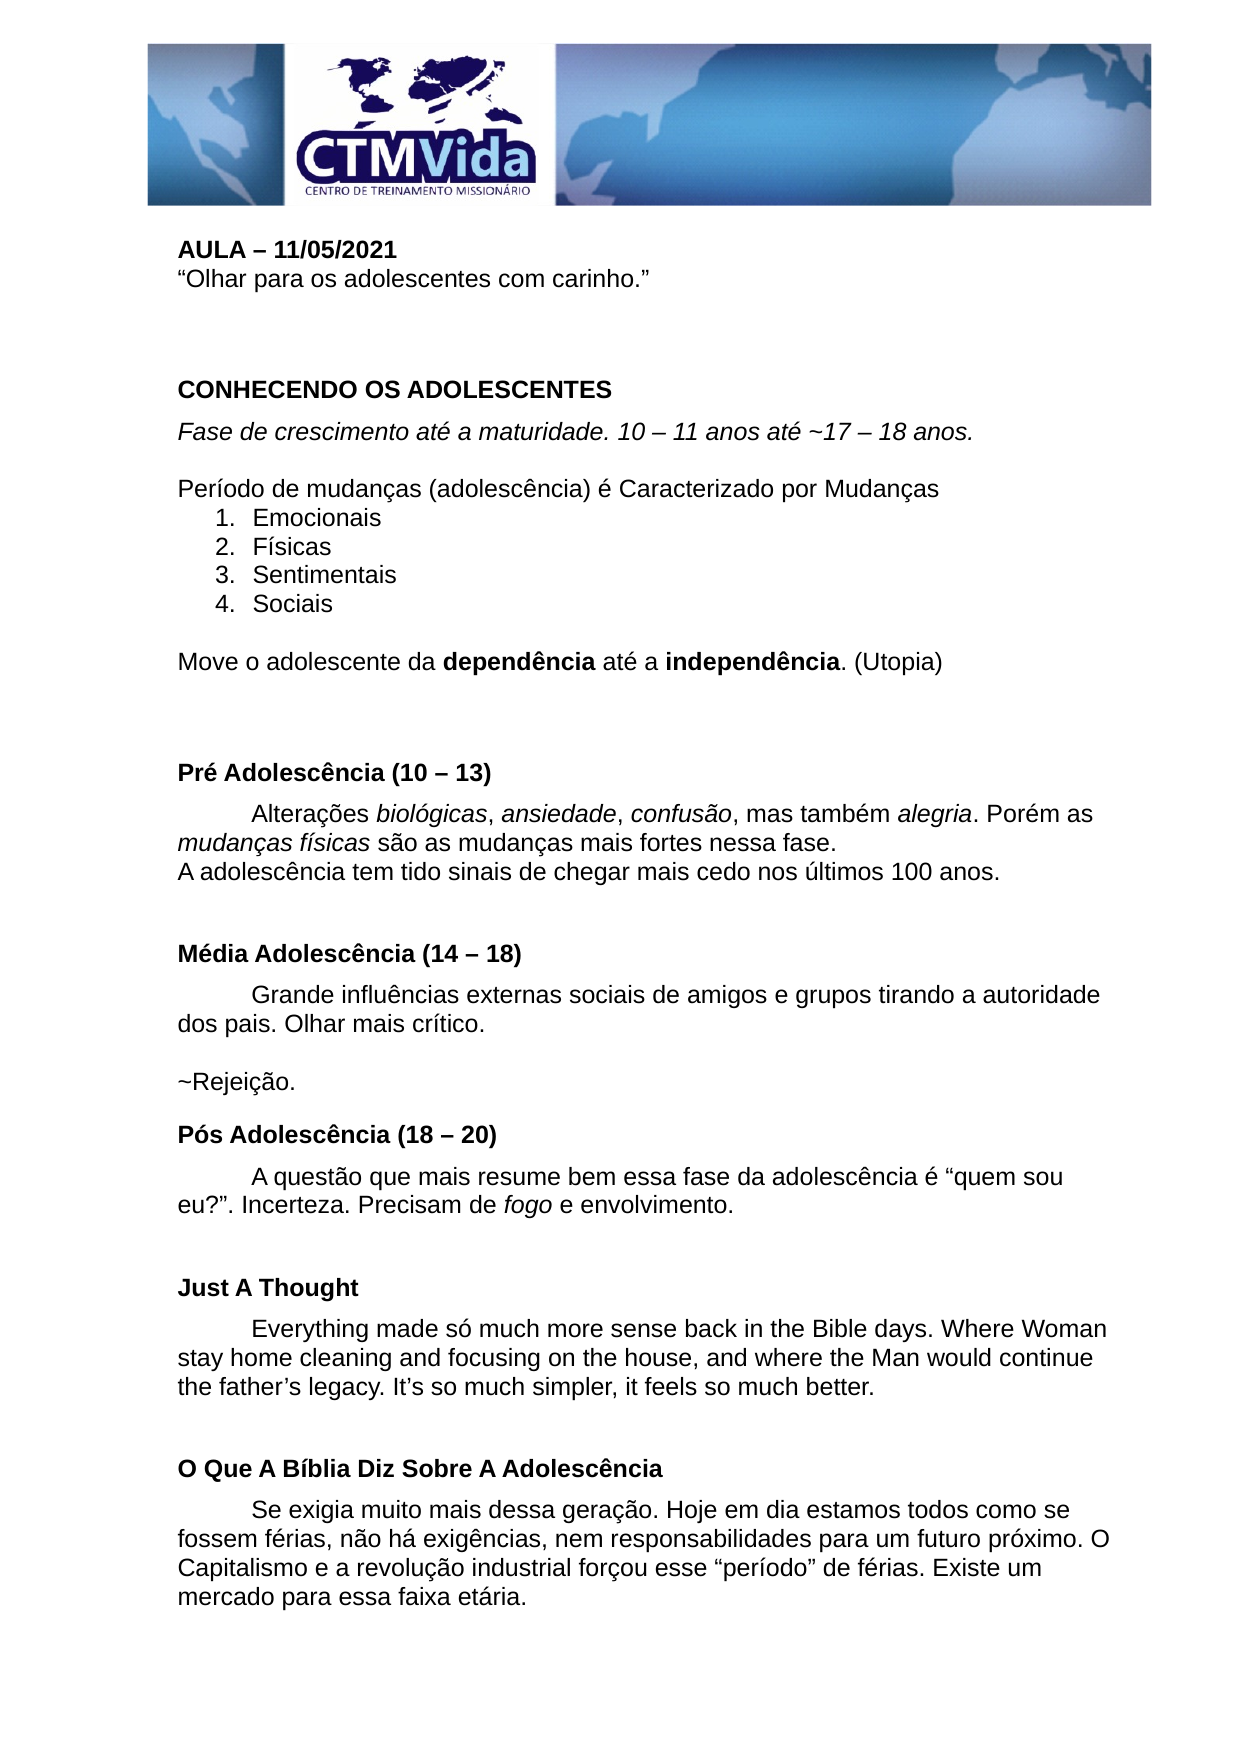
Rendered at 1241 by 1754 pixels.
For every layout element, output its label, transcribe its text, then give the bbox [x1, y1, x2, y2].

subtitle Conhecendo os adolescentes [177, 375, 1122, 404]
subtitle Pré adolescência (10 – 13) [177, 758, 1122, 787]
text “Olhar para os adolescentes com carinho.” [177, 264, 1122, 293]
list Sociais [215, 589, 1122, 618]
list Sentimentais [215, 560, 1122, 589]
subtitle Just a thought [177, 1273, 1122, 1302]
text Se exigia muito mais dessa geração. Hoje em dia estamos todos como se fossem férias, não há exigências, nem responsabilidades para um futuro próximo. O Capitalismo e a revolução industrial forçou esse “período” de férias. Existe um mercado para essa faixa etária. [177, 1495, 1122, 1610]
text Período de mudanças (adolescência) é Caracterizado por Mudanças [177, 474, 1122, 503]
text Everything made só much more sense back in the Bible days. Where Woman stay home cleaning and focusing on the house, and where the Man would continue the father’s legacy. It’s so much simpler, it feels so much better. [177, 1314, 1122, 1400]
subtitle Pós adolescência (18 – 20) [177, 1120, 1122, 1149]
list Físicas [215, 532, 1122, 560]
text Alterações biológicas, ansiedade, confusão, mas também alegria. Porém as mudanças físicas são as mudanças mais fortes nessa fase. [177, 799, 1122, 857]
subtitle Média adolescência (14 – 18) [177, 939, 1122, 968]
text Move o adolescente da dependência até a independência. (Utopia) [177, 647, 1122, 675]
subtitle O que a bíblia diz sobre a adolescência [177, 1454, 1122, 1483]
picture [147, 43, 1152, 206]
list Emocionais [215, 503, 1122, 532]
text ~Rejeição. [177, 1067, 1122, 1095]
text Fase de crescimento até a maturidade. 10 – 11 anos até ~17 – 18 anos. [177, 417, 1122, 445]
text AULA – 11/05/2021 [177, 235, 1122, 264]
text A questão que mais resume bem essa fase da adolescência é “quem sou eu?”. Incerteza. Precisam de fogo e envolvimento. [177, 1162, 1122, 1219]
text Grande influências externas sociais de amigos e grupos tirando a autoridade dos pais. Olhar mais crítico. [177, 980, 1122, 1038]
text A adolescência tem tido sinais de chegar mais cedo nos últimos 100 anos. [177, 857, 1122, 885]
